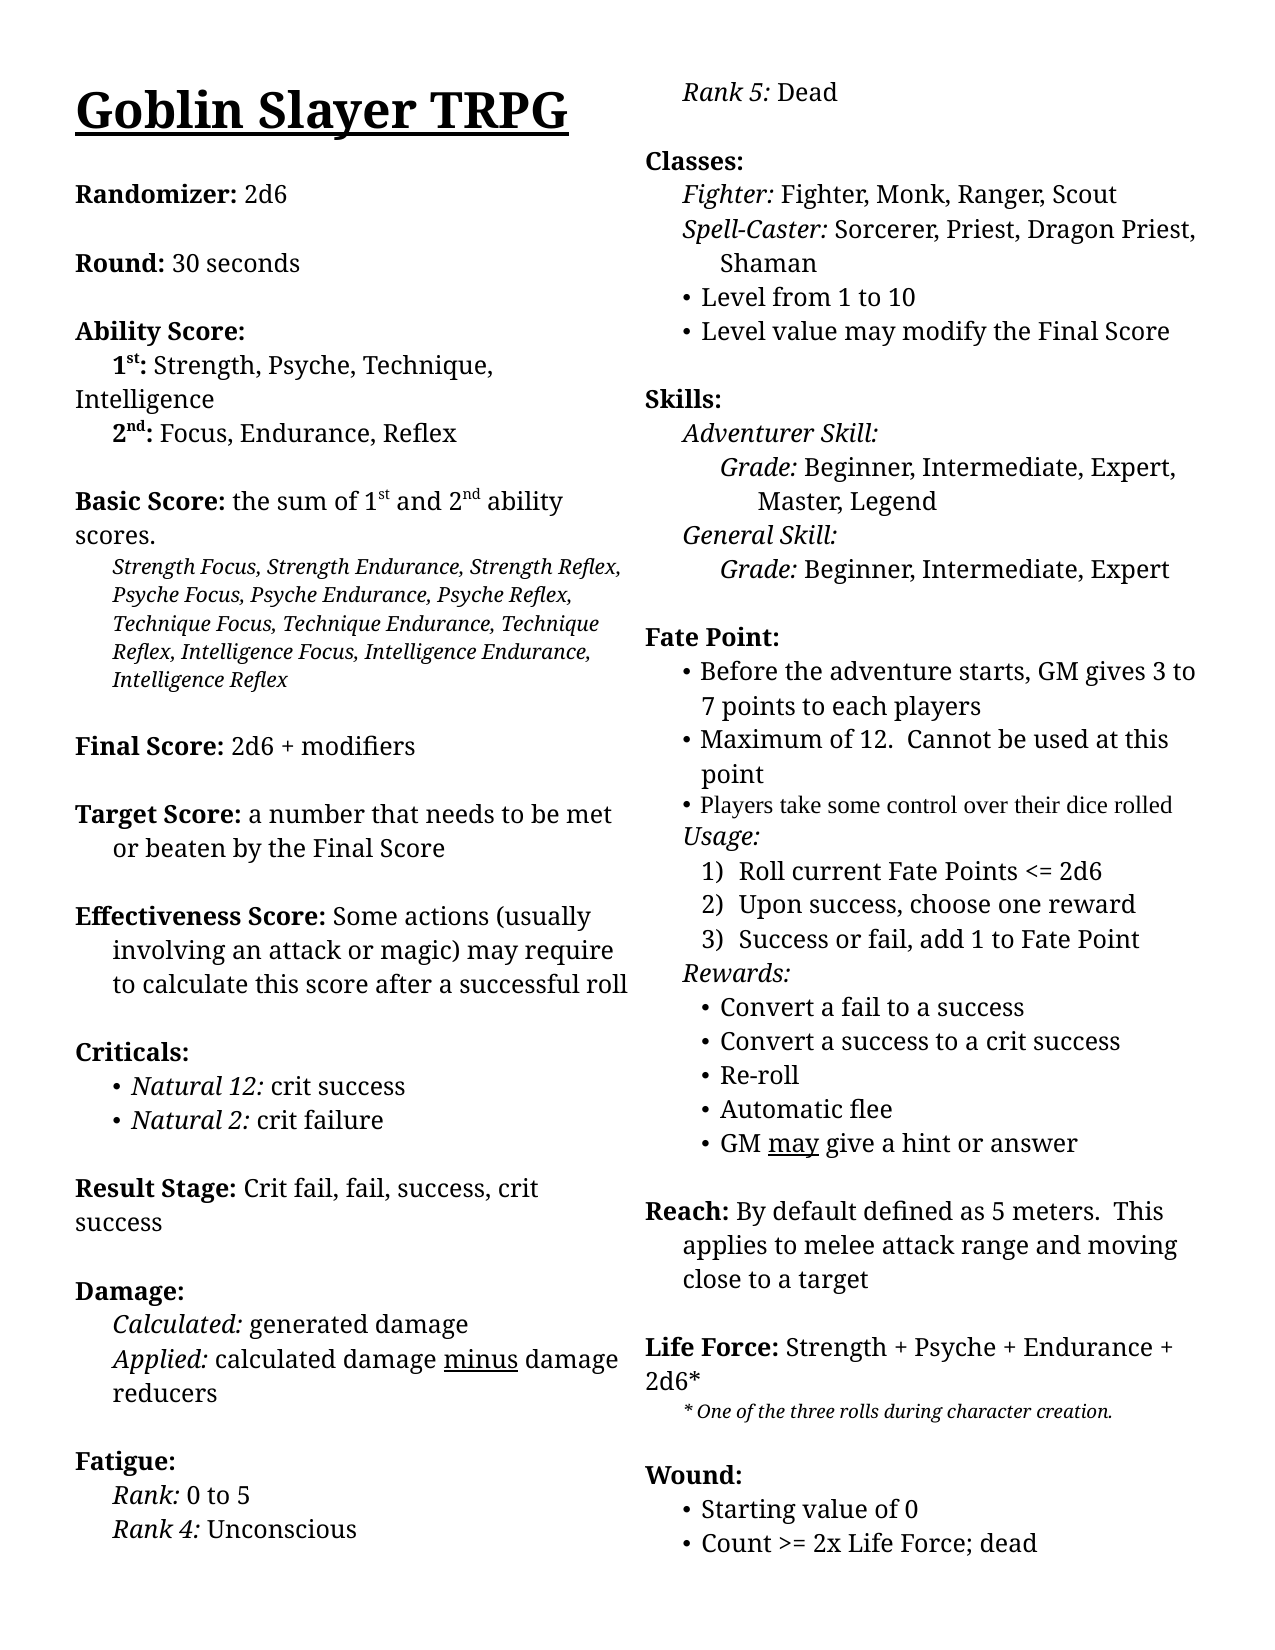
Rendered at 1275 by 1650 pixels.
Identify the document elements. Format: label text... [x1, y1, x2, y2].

list Roll current Fate Points <= 2d6 [701, 853, 1200, 887]
list Players take some control over their dice rolled [682, 790, 1200, 819]
text Life Force: Strength + Psyche + Endurance + 2d6* [645, 1330, 1200, 1398]
text General Skill: [682, 518, 1200, 552]
text Criticals: [75, 1035, 630, 1069]
list Level value may modify the Final Score [682, 313, 1200, 347]
text Fate Point: [645, 620, 1200, 654]
text Rank 5: Dead [682, 75, 1200, 109]
text Randomizer: 2d6 [75, 177, 630, 211]
text Rank 4: Unconscious [112, 1512, 630, 1546]
text Effectiveness Score: Some actions (usually involving an attack or magic) may require to calculate this score after a successful roll [75, 898, 630, 1001]
text Rewards: [682, 955, 1200, 989]
list Convert a success to a crit success [701, 1023, 1200, 1057]
text Reach: By default defined as 5 meters. This applies to melee attack range and moving close to a target [645, 1194, 1200, 1296]
text Wound: [645, 1458, 1200, 1492]
list Re-roll [701, 1057, 1200, 1092]
list Convert a fail to a success [701, 989, 1200, 1023]
text Applied: calculated damage minus damage reducers [112, 1341, 630, 1409]
text Round: 30 seconds [75, 245, 630, 279]
text Usage: [682, 819, 1200, 853]
text 1st: Strength, Psyche, Technique, Intelligence [75, 347, 630, 416]
text Rank: 0 to 5 [112, 1477, 630, 1512]
text Result Stage: Crit fail, fail, success, crit success [75, 1171, 630, 1239]
list Natural 12: crit success [112, 1069, 630, 1103]
text Ability Score: [75, 313, 630, 347]
list Maximum of 12. Cannot be used at this point [682, 722, 1200, 790]
text Calculated: generated damage [112, 1307, 630, 1341]
text 2nd: Focus, Endurance, Reflex [75, 416, 630, 450]
list Level from 1 to 10 [682, 279, 1200, 313]
list Upon success, choose one reward [701, 887, 1200, 921]
text Fighter: Fighter, Monk, Ranger, Scout [682, 177, 1200, 211]
list GM may give a hint or answer [701, 1126, 1200, 1160]
text Damage: [75, 1273, 630, 1307]
text * One of the three rolls during character creation. [682, 1398, 1200, 1424]
list Natural 2: crit failure [112, 1103, 630, 1137]
text Grade: Beginner, Intermediate, Expert, Master, Legend [720, 450, 1200, 518]
text Fatigue: [75, 1443, 630, 1477]
text Spell-Caster: Sorcerer, Priest, Dragon Priest, Shaman [682, 211, 1200, 279]
text Skills: [645, 382, 1200, 416]
text Adventurer Skill: [682, 416, 1200, 450]
text Basic Score: the sum of 1st and 2nd ability scores. [75, 484, 630, 552]
list Count >= 2x Life Force; dead [682, 1526, 1200, 1560]
text Classes: [645, 143, 1200, 177]
text Grade: Beginner, Intermediate, Expert [720, 552, 1200, 586]
text Goblin Slayer TRPG [75, 75, 630, 143]
list Starting value of 0 [682, 1492, 1200, 1526]
text Strength Focus, Strength Endurance, Strength Reflex, Psyche Focus, Psyche Endurance, Psyche Reflex, Technique Focus, Technique Endurance, Technique Reflex, Intelligence Focus, Intelligence Endurance, Intelligence Reflex [112, 552, 630, 694]
list Before the adventure starts, GM gives 3 to 7 points to each players [682, 654, 1200, 722]
text Target Score: a number that needs to be met or beaten by the Final Score [75, 796, 630, 864]
text Final Score: 2d6 + modifiers [75, 728, 630, 762]
list Success or fail, add 1 to Fate Point [701, 921, 1200, 955]
list Automatic flee [701, 1092, 1200, 1126]
